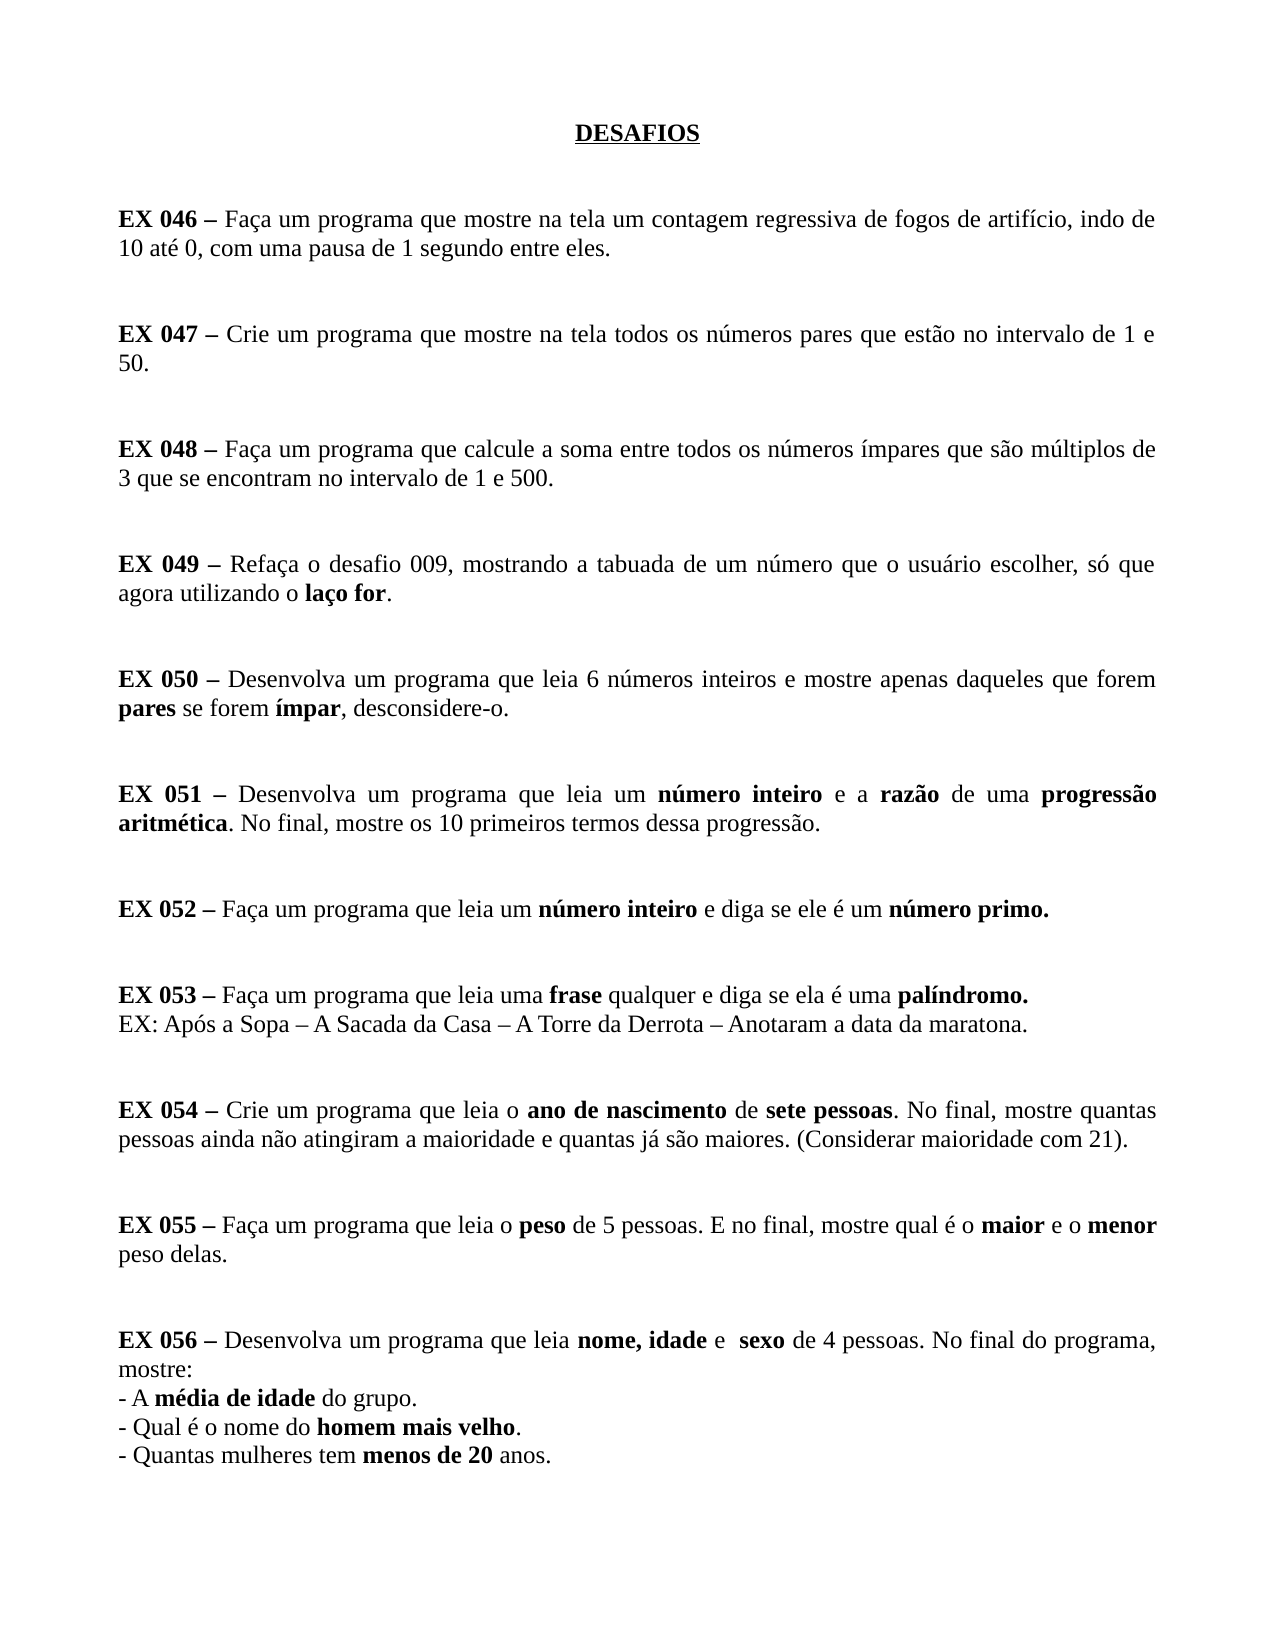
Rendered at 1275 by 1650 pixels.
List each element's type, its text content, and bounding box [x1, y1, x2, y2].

text - Quantas mulheres tem menos de 20 anos. [118, 1441, 1157, 1469]
text EX 051 – Desenvolva um programa que leia um número inteiro e a razão de uma progressão aritmética. No final, mostre os 10 primeiros termos dessa progressão. [118, 779, 1157, 837]
text EX 056 – Desenvolva um programa que leia nome, idade e sexo de 4 pessoas. No final do programa, mostre: [118, 1326, 1157, 1383]
text EX 050 – Desenvolva um programa que leia 6 números inteiros e mostre apenas daqueles que forem pares se forem ímpar, desconsidere-o. [118, 664, 1157, 722]
text EX 053 – Faça um programa que leia uma frase qualquer e diga se ela é uma palíndromo. [118, 981, 1157, 1009]
text EX 054 – Crie um programa que leia o ano de nascimento de sete pessoas. No final, mostre quantas pessoas ainda não atingiram a maioridade e quantas já são maiores. (Considerar maioridade com 21). [118, 1096, 1157, 1153]
text - A média de idade do grupo. [118, 1383, 1157, 1412]
text EX 049 – Refaça o desafio 009, mostrando a tabuada de um número que o usuário escolher, só que agora utilizando o laço for. [118, 549, 1157, 607]
text EX 048 – Faça um programa que calcule a soma entre todos os números ímpares que são múltiplos de 3 que se encontram no intervalo de 1 e 500. [118, 434, 1157, 492]
text EX 052 – Faça um programa que leia um número inteiro e diga se ele é um número primo. [118, 894, 1157, 923]
text EX 046 – Faça um programa que mostre na tela um contagem regressiva de fogos de artifício, indo de 10 até 0, com uma pausa de 1 segundo entre eles. [118, 204, 1157, 262]
text EX: Após a Sopa – A Sacada da Casa – A Torre da Derrota – Anotaram a data da maratona. [118, 1009, 1157, 1038]
text - Qual é o nome do homem mais velho. [118, 1412, 1157, 1441]
text DESAFIOS [118, 118, 1157, 147]
text EX 055 – Faça um programa que leia o peso de 5 pessoas. E no final, mostre qual é o maior e o menor peso delas. [118, 1211, 1157, 1268]
text EX 047 – Crie um programa que mostre na tela todos os números pares que estão no intervalo de 1 e 50. [118, 319, 1157, 377]
